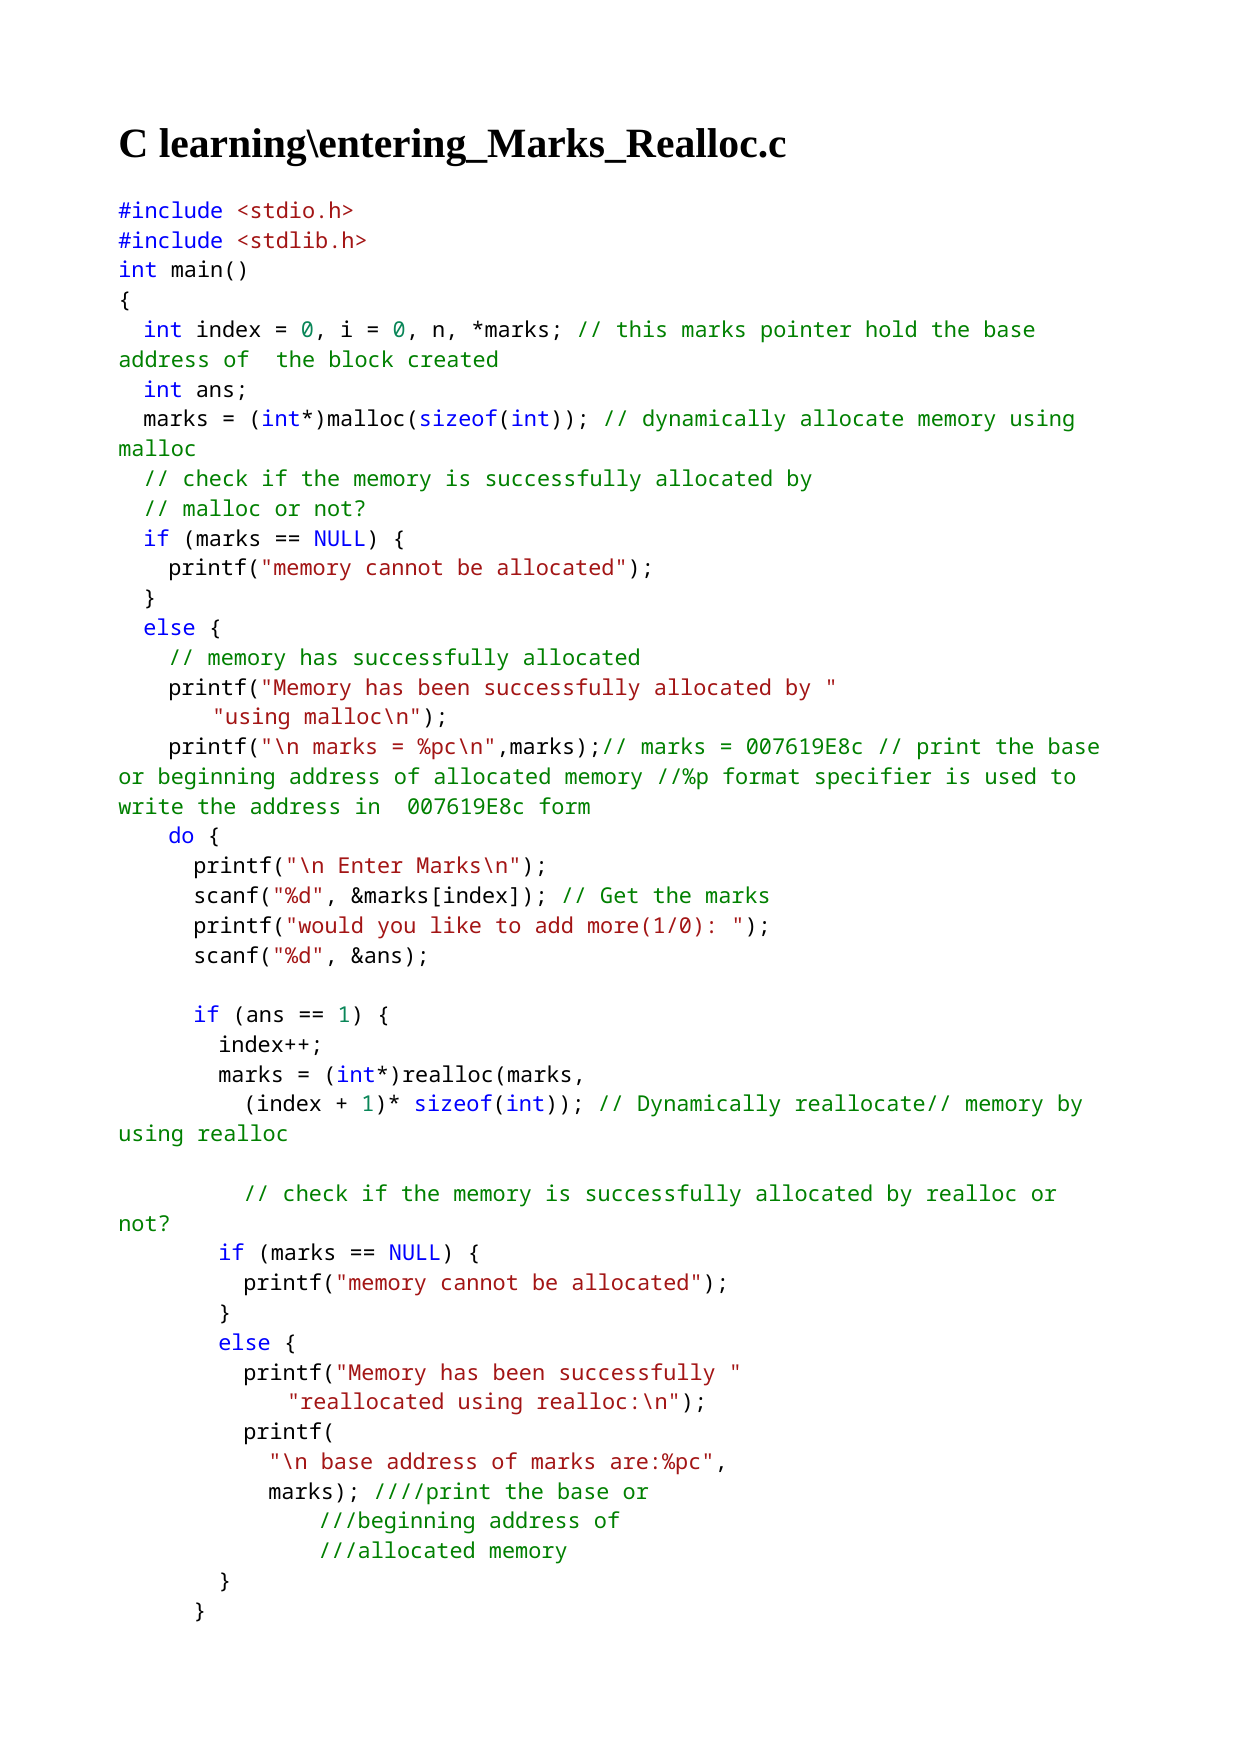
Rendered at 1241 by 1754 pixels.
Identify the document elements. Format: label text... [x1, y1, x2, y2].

text "\n base address of marks are:%pc", [118, 1446, 1122, 1476]
text // check if the memory is successfully allocated by [118, 463, 1122, 493]
text index++; [118, 1029, 1122, 1059]
text do { [118, 820, 1122, 850]
text int index = 0, i = 0, n, *marks; // this marks pointer hold the base address of the block created [118, 314, 1122, 373]
text (index + 1)* sizeof(int)); // Dynamically reallocate// memory by using realloc [118, 1088, 1122, 1148]
text printf("memory cannot be allocated"); [118, 552, 1122, 582]
text "using malloc\n"); [118, 701, 1122, 731]
text if (marks == NULL) { [118, 522, 1122, 552]
text printf("\n marks = %pc\n",marks);// marks = 007619E8c // print the base or beginning address of allocated memory //%p format specifier is used to write the address in 007619E8c form [118, 731, 1122, 820]
text printf("\n Enter Marks\n"); [118, 850, 1122, 880]
text ///allocated memory [118, 1535, 1122, 1565]
text "reallocated using realloc:\n"); [118, 1386, 1122, 1416]
text ///beginning address of [118, 1505, 1122, 1535]
text } [118, 1565, 1122, 1595]
text printf("would you like to add more(1/0): "); [118, 910, 1122, 939]
text marks = (int*)realloc(marks, [118, 1059, 1122, 1088]
text marks); ////print the base or [118, 1476, 1122, 1505]
text int main() [118, 254, 1122, 284]
text // check if the memory is successfully allocated by realloc or not? [118, 1178, 1122, 1237]
text scanf("%d", &ans); [118, 939, 1122, 969]
text // malloc or not? [118, 493, 1122, 522]
text printf("Memory has been successfully allocated by " [118, 671, 1122, 701]
text scanf("%d", &marks[index]); // Get the marks [118, 880, 1122, 910]
text } [118, 1297, 1122, 1327]
text if (marks == NULL) { [118, 1237, 1122, 1267]
text { [118, 284, 1122, 314]
text marks = (int*)malloc(sizeof(int)); // dynamically allocate memory using malloc [118, 403, 1122, 463]
text #include <stdlib.h> [118, 224, 1122, 254]
text // memory has successfully allocated [118, 642, 1122, 671]
text } [118, 582, 1122, 612]
text else { [118, 612, 1122, 642]
text int ans; [118, 373, 1122, 403]
text printf("memory cannot be allocated"); [118, 1267, 1122, 1297]
text C learning\entering_Marks_Realloc.c [118, 118, 1122, 166]
text if (ans == 1) { [118, 999, 1122, 1029]
text else { [118, 1327, 1122, 1356]
text #include <stdio.h> [118, 195, 1122, 224]
text printf( [118, 1416, 1122, 1446]
text } [118, 1595, 1122, 1624]
text printf("Memory has been successfully " [118, 1356, 1122, 1386]
